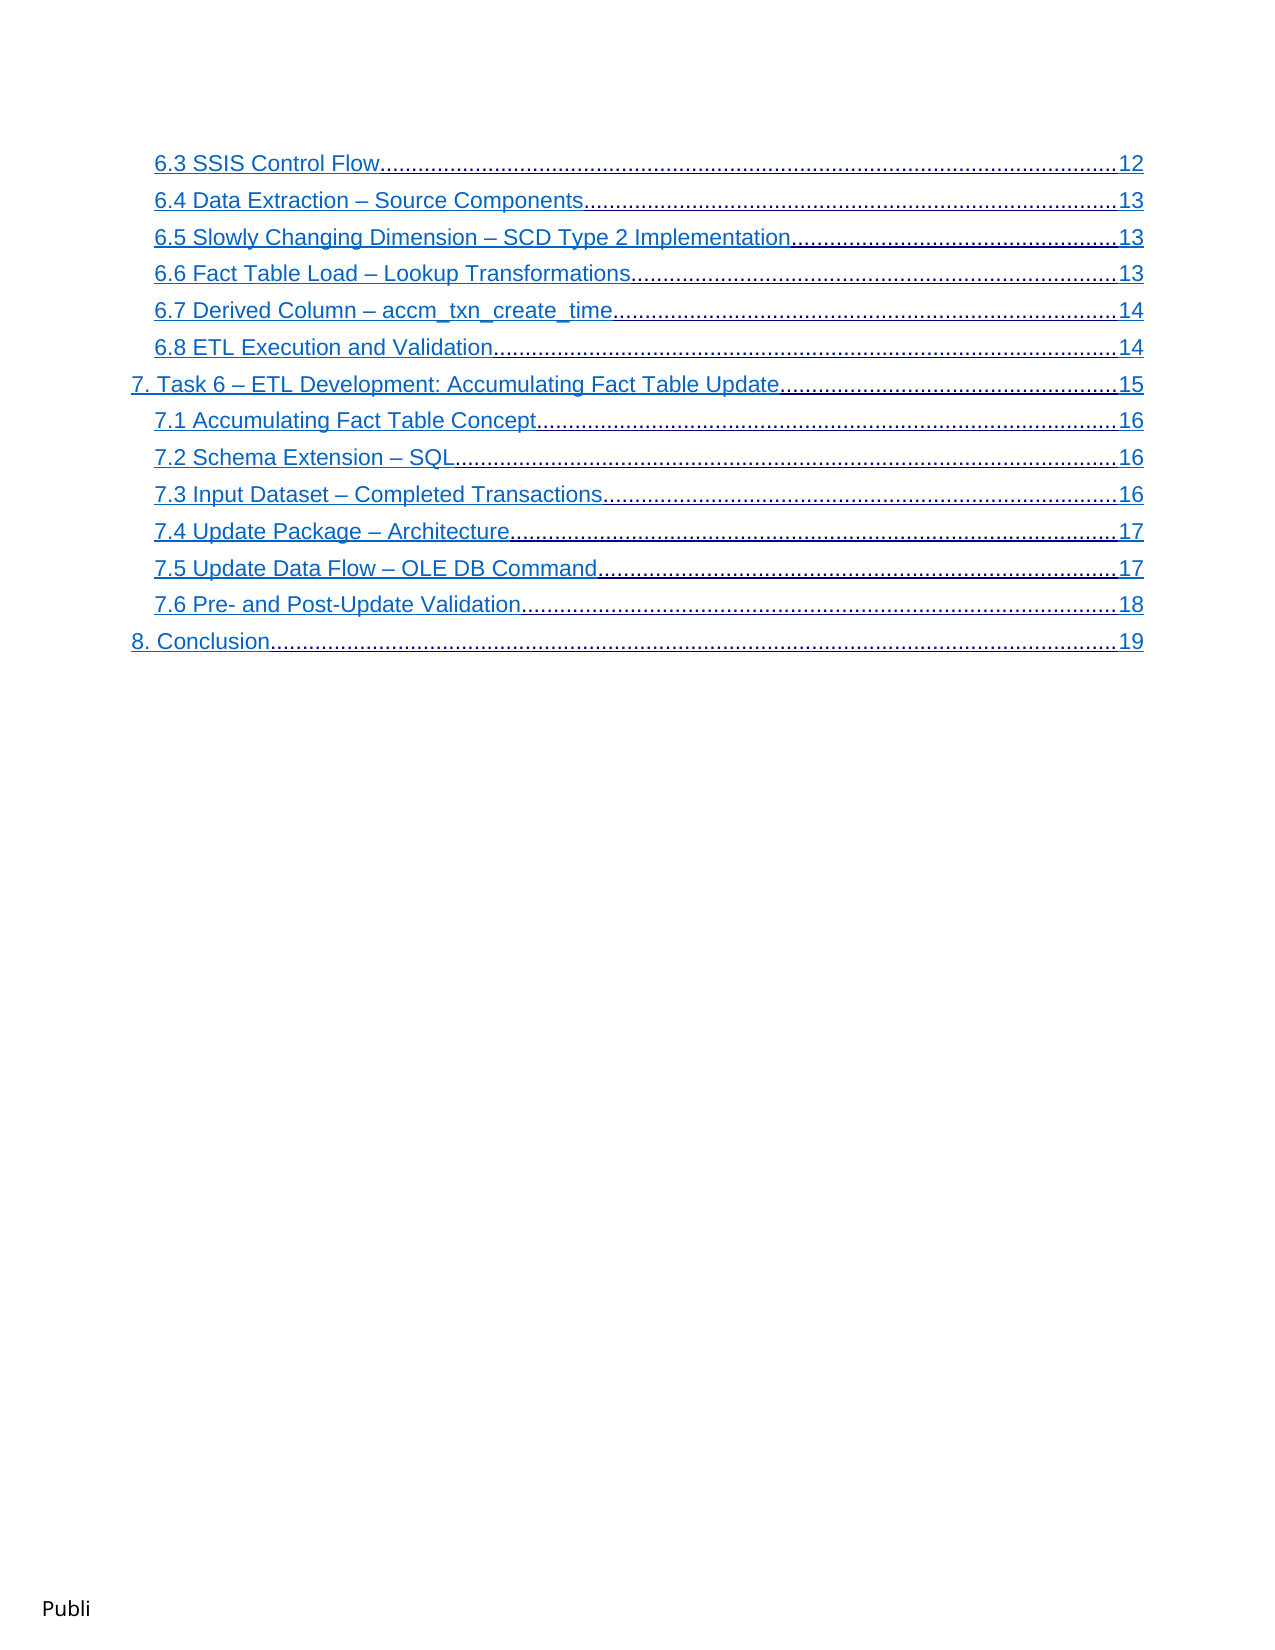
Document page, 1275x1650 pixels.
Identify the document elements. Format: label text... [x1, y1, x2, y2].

text 6.4 Data Extraction – Source Components 13 [154, 187, 1144, 210]
text 8. Conclusion 19 [131, 628, 1144, 651]
text 7.3 Input Dataset – Completed Transactions 16 [154, 481, 1144, 504]
text 6.3 SSIS Control Flow 12 [154, 150, 1144, 173]
text 6.5 Slowly Changing Dimension – SCD Type 2 Implementation 13 [154, 223, 1144, 246]
text 7.1 Accumulating Fact Table Concept 16 [154, 407, 1144, 430]
text 7.5 Update Data Flow – OLE DB Command 17 [154, 554, 1144, 577]
text 7.4 Update Package – Architecture 17 [154, 518, 1144, 540]
text 7.6 Pre- and Post-Update Validation 18 [154, 591, 1144, 614]
text 6.8 ETL Execution and Validation 14 [154, 334, 1144, 357]
text 6.6 Fact Table Load – Lookup Transformations 13 [154, 260, 1144, 283]
text 7. Task 6 – ETL Development: Accumulating Fact Table Update 15 [131, 371, 1144, 393]
text 6.7 Derived Column – accm_txn_create_time 14 [154, 297, 1144, 320]
text 7.2 Schema Extension – SQL 16 [154, 444, 1144, 467]
